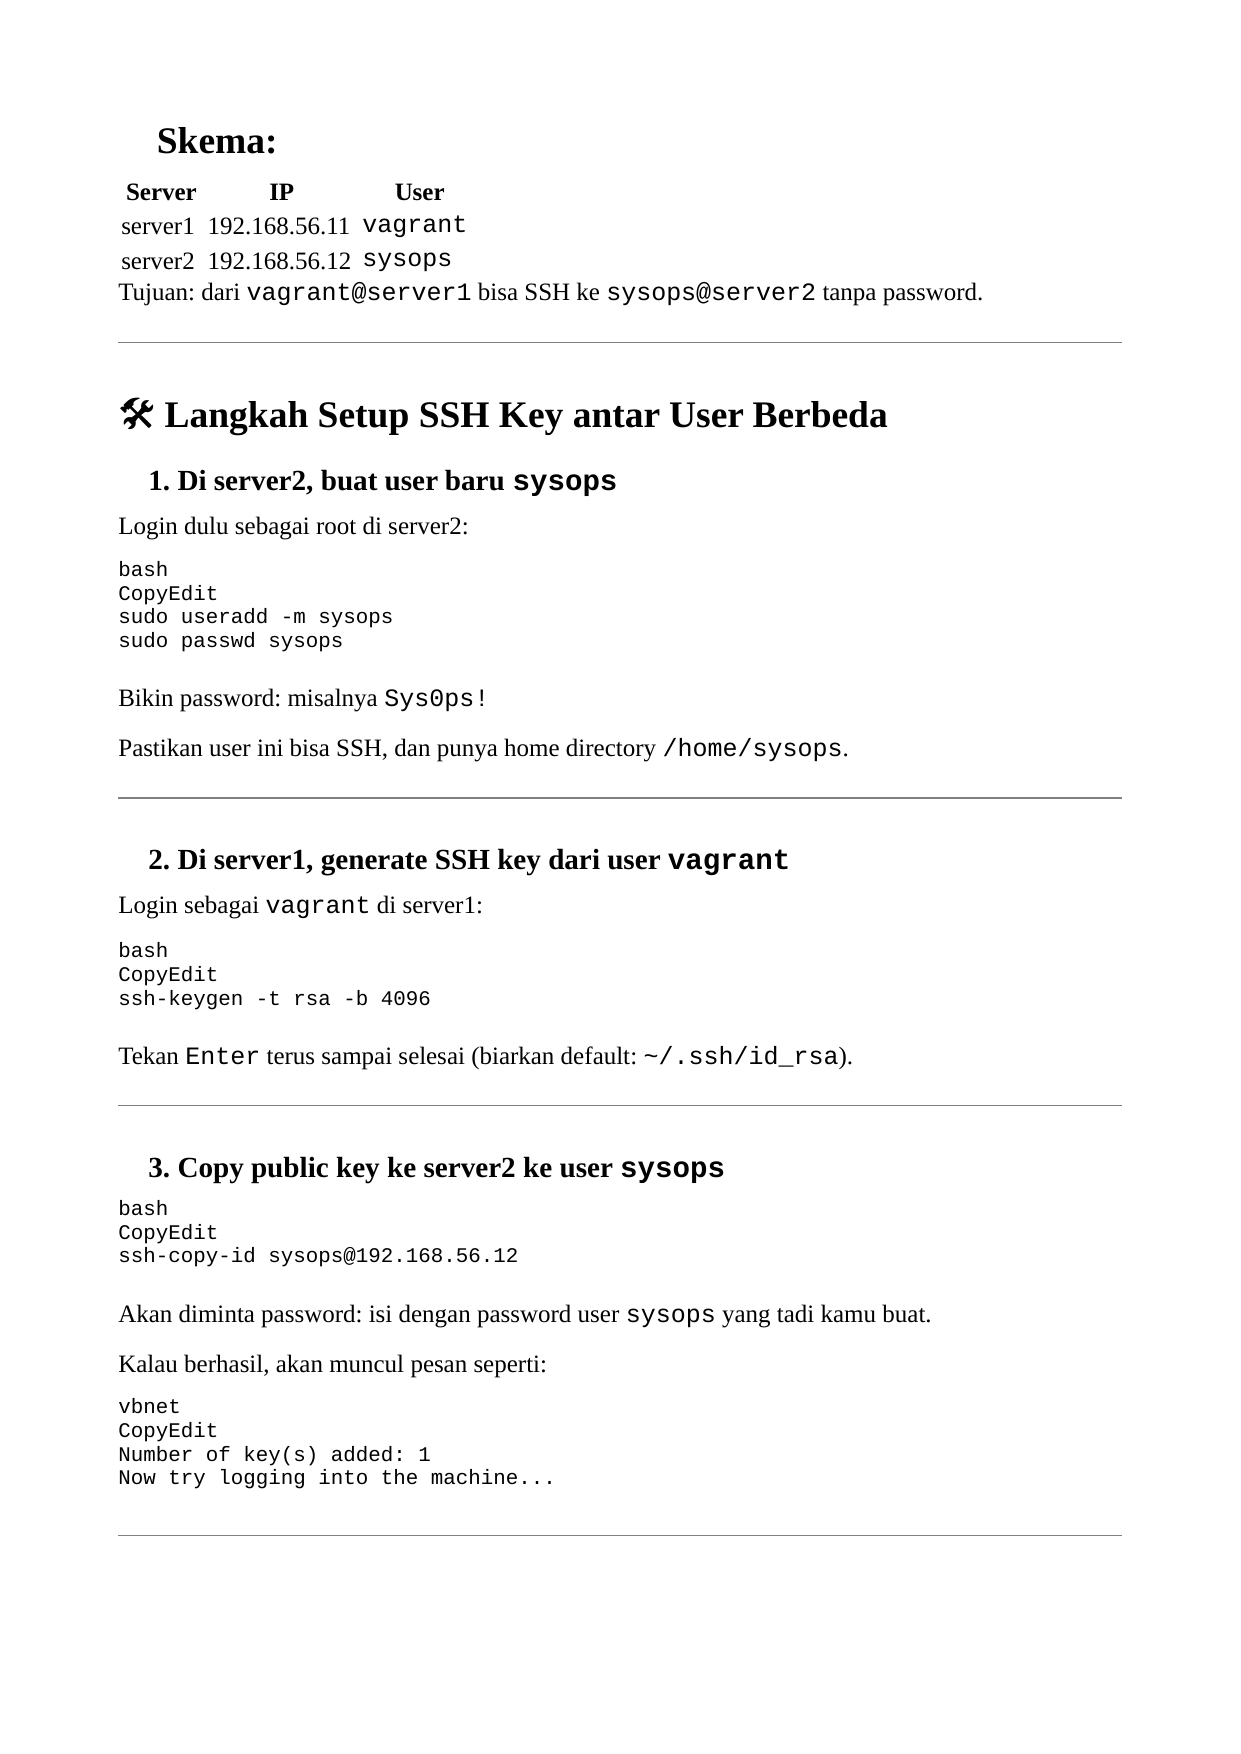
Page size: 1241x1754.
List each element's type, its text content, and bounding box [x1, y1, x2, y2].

text bash [118, 940, 1122, 964]
text sudo passwd sysops [118, 630, 1122, 653]
text Pastikan user ini bisa SSH, dan punya home directory /home/sysops. [118, 733, 1122, 764]
text bash [118, 1198, 1122, 1222]
table_header User [359, 174, 480, 208]
text Number of key(s) added: 1 [118, 1443, 1122, 1467]
table_cell vagrant [359, 208, 480, 243]
table_cell server2 [118, 243, 204, 277]
table_header Server [118, 174, 204, 208]
text Tekan Enter terus sampai selesai (biarkan default: ~/.ssh/id_rsa). [118, 1041, 1122, 1072]
text Akan diminta password: isi dengan password user sysops yang tadi kamu buat. [118, 1299, 1122, 1329]
text ssh-keygen -t rsa -b 4096 [118, 988, 1122, 1011]
text CopyEdit [118, 583, 1122, 606]
table_header IP [204, 174, 359, 208]
text ssh-copy-id sysops@192.168.56.12 [118, 1246, 1122, 1269]
text CopyEdit [118, 1420, 1122, 1443]
table_cell server1 [118, 208, 204, 243]
text Tujuan: dari vagrant@server1 bisa SSH ke sysops@server2 tanpa password. [118, 277, 1122, 308]
table_cell sysops [359, 243, 480, 277]
subtitle ✅ 2. Di server1, generate SSH key dari user vagrant [118, 842, 1122, 878]
text CopyEdit [118, 964, 1122, 988]
table_cell 192.168.56.12 [204, 243, 359, 277]
subtitle 🧪 Skema: [118, 118, 1122, 161]
text Kalau berhasil, akan muncul pesan seperti: [118, 1349, 1122, 1377]
text CopyEdit [118, 1222, 1122, 1246]
subtitle ✅ 1. Di server2, buat user baru sysops [118, 463, 1122, 499]
text Login sebagai vagrant di server1: [118, 890, 1122, 921]
text Login dulu sebagai root di server2: [118, 511, 1122, 540]
table_cell 192.168.56.11 [204, 208, 359, 243]
subtitle 🛠️ Langkah Setup SSH Key antar User Berbeda [118, 393, 1122, 436]
text Now try logging into the machine... [118, 1467, 1122, 1491]
text bash [118, 559, 1122, 583]
text Bikin password: misalnya Sys0ps! [118, 683, 1122, 714]
subtitle ✅ 3. Copy public key ke server2 ke user sysops [118, 1150, 1122, 1186]
text vbnet [118, 1396, 1122, 1420]
text sudo useradd -m sysops [118, 606, 1122, 630]
